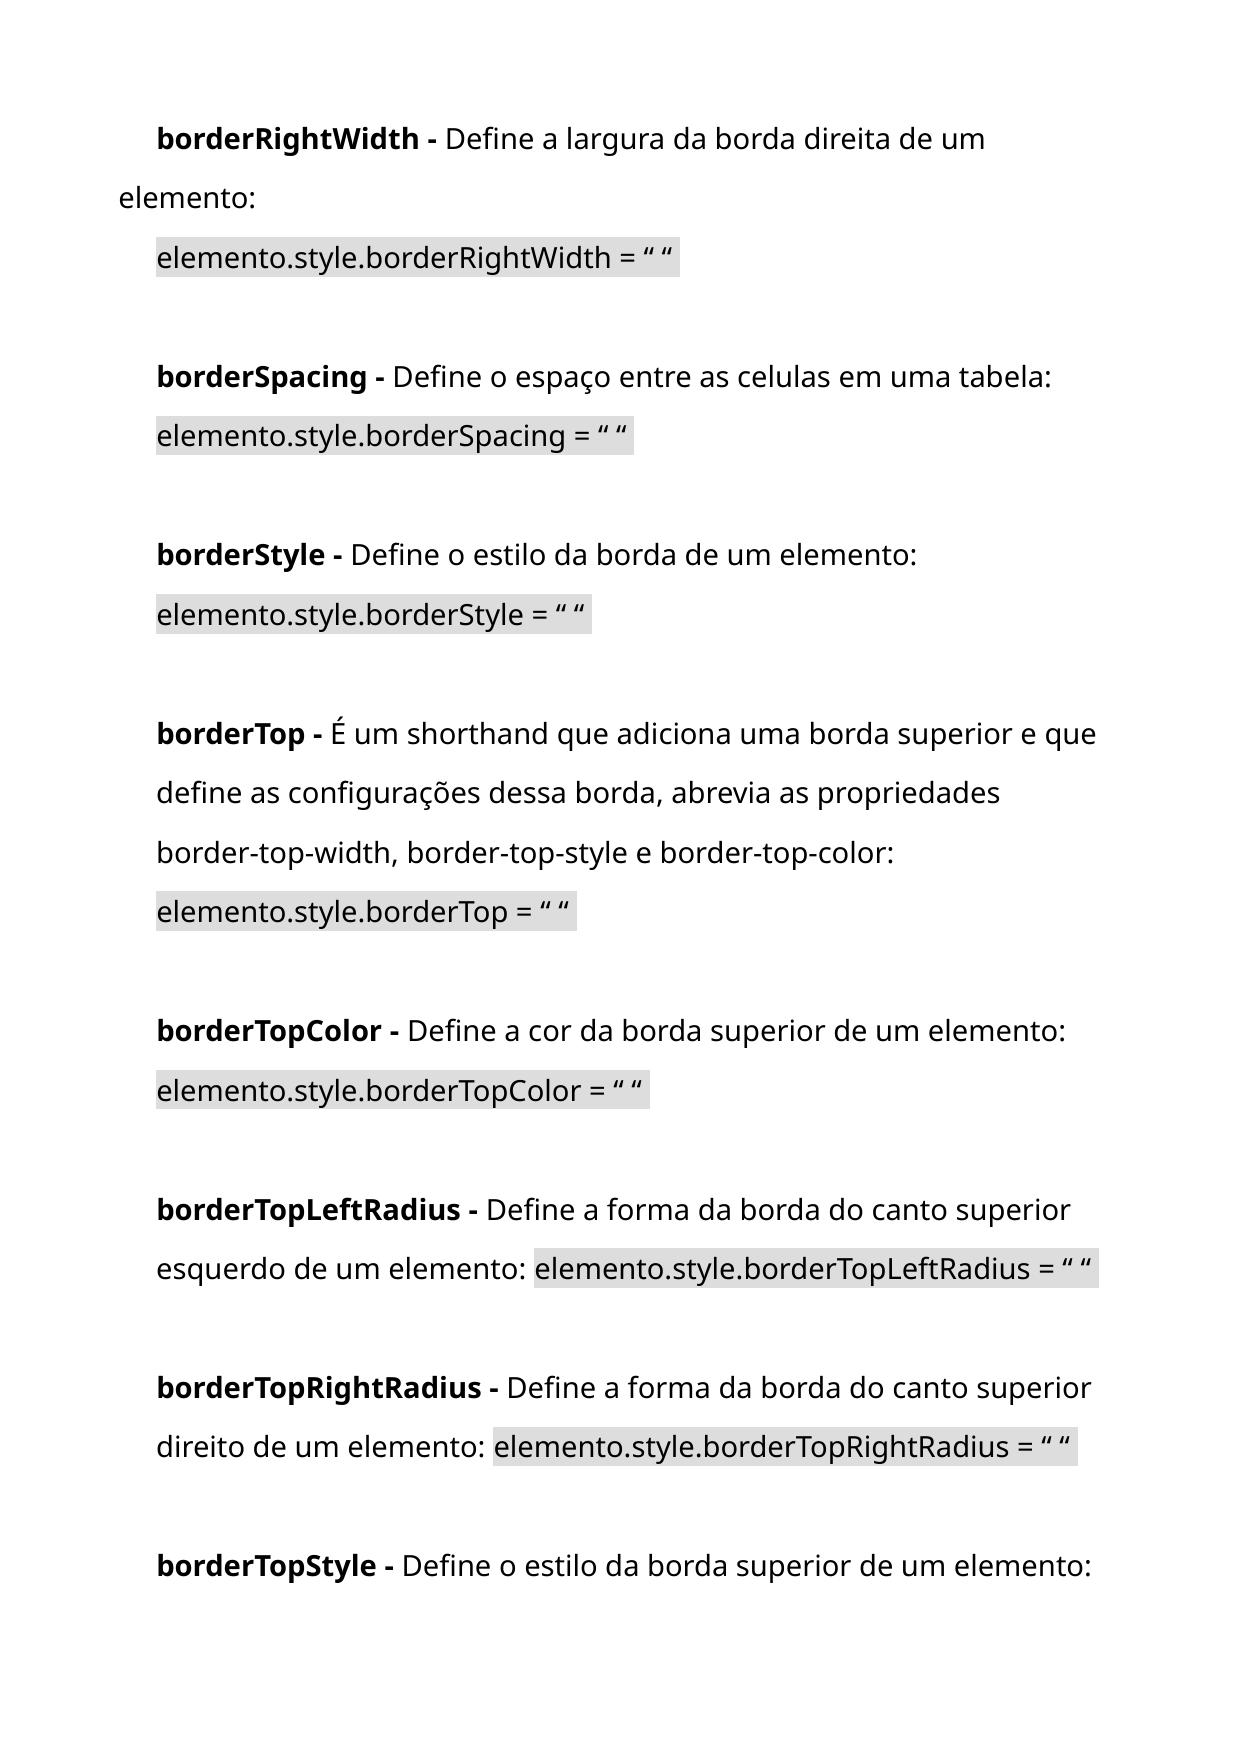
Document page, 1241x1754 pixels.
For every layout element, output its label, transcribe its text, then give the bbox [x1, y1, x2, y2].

text direito de um elemento: elemento.style.borderTopRightRadius = “ “ [118, 1427, 1122, 1466]
text borderTopRightRadius - Define a forma da borda do canto superior [118, 1367, 1122, 1407]
text borderTopStyle - Define o estilo da borda superior de um elemento: [118, 1546, 1122, 1585]
text borderSpacing - Define o espaço entre as celulas em uma tabela: [118, 356, 1122, 396]
text elemento.style.borderStyle = “ “ [118, 594, 1122, 634]
text borderStyle - Define o estilo da borda de um elemento: [118, 534, 1122, 574]
text borderTopColor - Define a cor da borda superior de um elemento: [118, 1010, 1122, 1050]
text elemento.style.borderTop = “ “ [118, 891, 1122, 931]
text borderTop - É um shorthand que adiciona uma borda superior e que [118, 713, 1122, 753]
text border-top-width, border-top-style e border-top-color: [118, 832, 1122, 872]
text elemento.style.borderSpacing = “ “ [118, 416, 1122, 455]
text borderTopLeftRadius - Define a forma da borda do canto superior [118, 1189, 1122, 1228]
text define as configurações dessa borda, abrevia as propriedades [118, 772, 1122, 812]
text esquerdo de um elemento: elemento.style.borderTopLeftRadius = “ “ [118, 1248, 1122, 1288]
text elemento.style.borderRightWidth = “ “ [118, 237, 1122, 277]
text borderRightWidth - Define a largura da borda direita de um elemento: [118, 118, 1122, 217]
text elemento.style.borderTopColor = “ “ [118, 1070, 1122, 1109]
